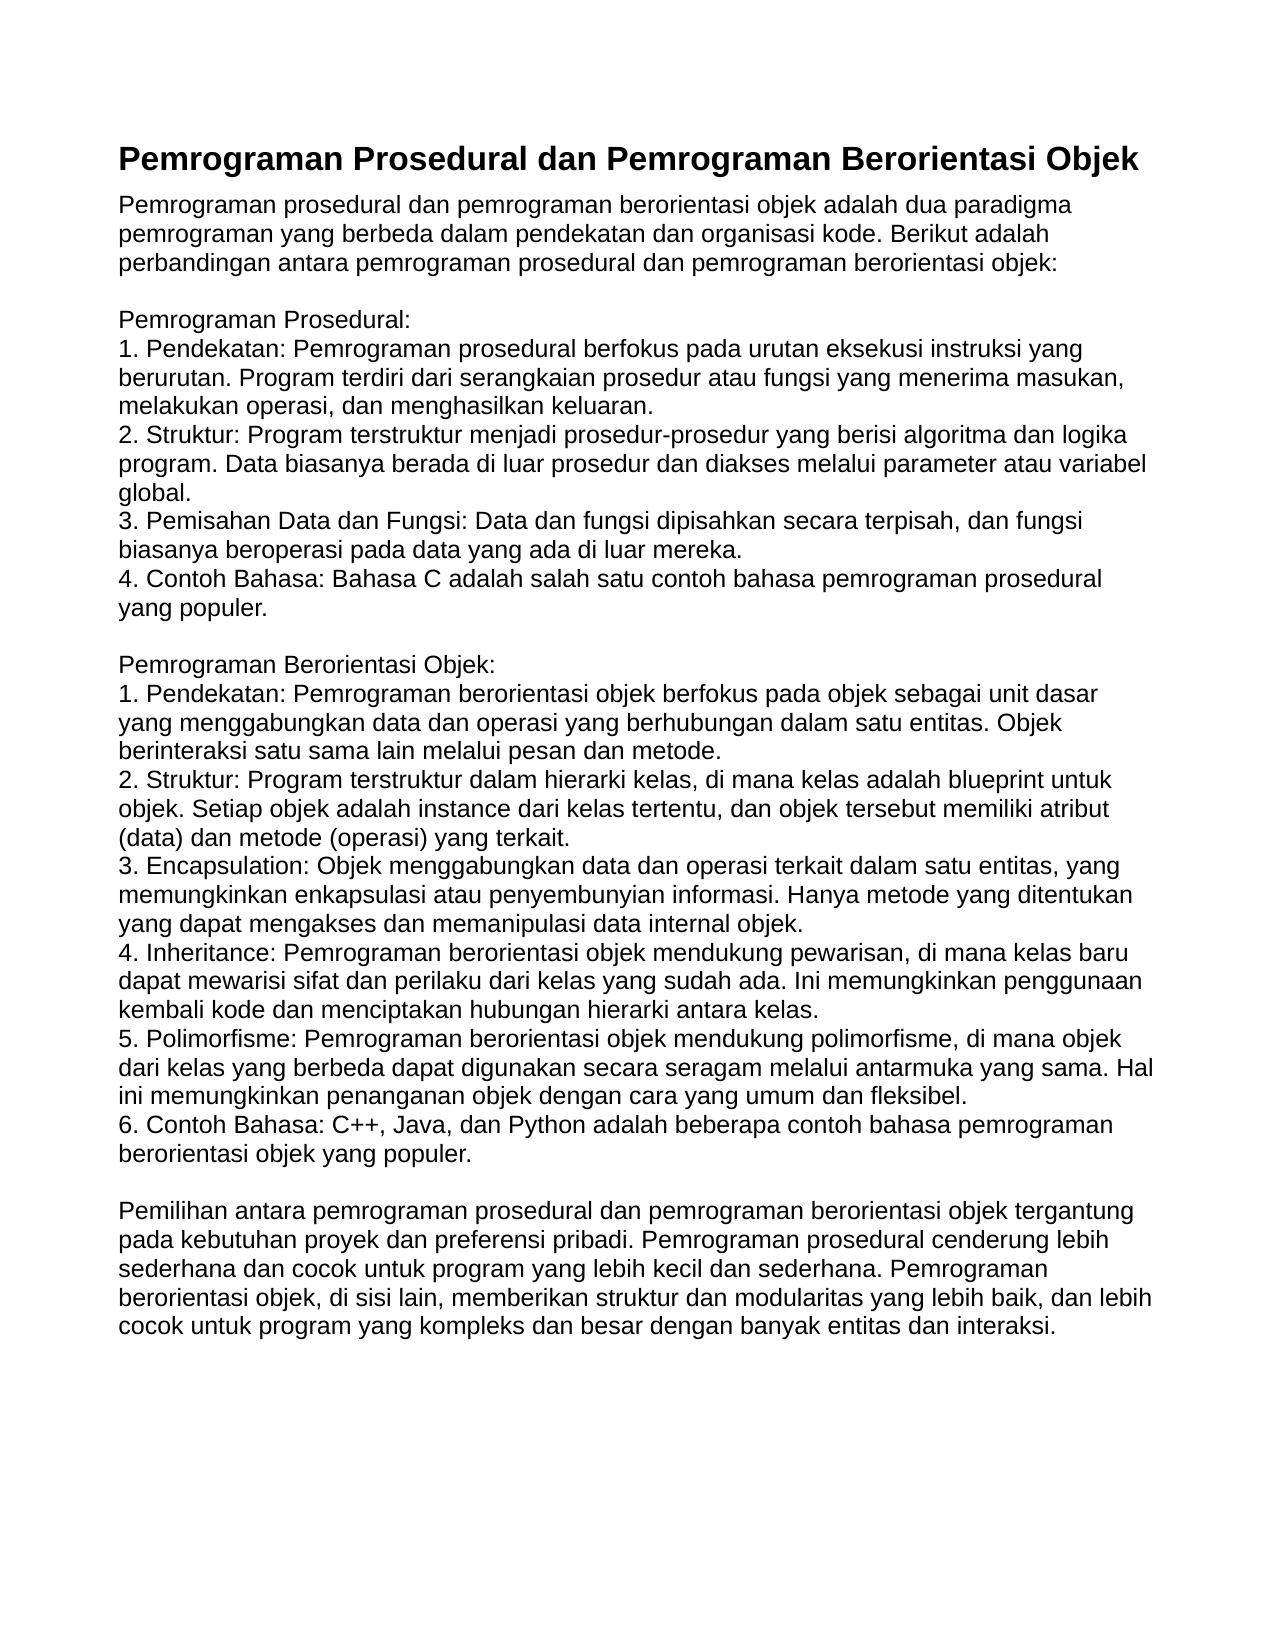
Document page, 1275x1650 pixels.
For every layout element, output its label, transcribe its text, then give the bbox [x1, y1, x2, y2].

text 1. Pendekatan: Pemrograman berorientasi objek berfokus pada objek sebagai unit dasar yang menggabungkan data dan operasi yang berhubungan dalam satu entitas. Objek berinteraksi satu sama lain melalui pesan dan metode. [118, 679, 1157, 765]
subtitle Pemrograman Prosedural dan Pemrograman Berorientasi Objek [118, 139, 1157, 178]
text 2. Struktur: Program terstruktur dalam hierarki kelas, di mana kelas adalah blueprint untuk objek. Setiap objek adalah instance dari kelas tertentu, dan objek tersebut memiliki atribut (data) dan metode (operasi) yang terkait. [118, 765, 1157, 851]
text 6. Contoh Bahasa: C++, Java, dan Python adalah beberapa contoh bahasa pemrograman berorientasi objek yang populer. [118, 1110, 1157, 1168]
text 4. Contoh Bahasa: Bahasa C adalah salah satu contoh bahasa pemrograman prosedural yang populer. [118, 564, 1157, 621]
text Pemrograman Prosedural: [118, 305, 1157, 334]
text 4. Inheritance: Pemrograman berorientasi objek mendukung pewarisan, di mana kelas baru dapat mewarisi sifat dan perilaku dari kelas yang sudah ada. Ini memungkinkan penggunaan kembali kode dan menciptakan hubungan hierarki antara kelas. [118, 938, 1157, 1024]
text Pemrograman prosedural dan pemrograman berorientasi objek adalah dua paradigma pemrograman yang berbeda dalam pendekatan dan organisasi kode. Berikut adalah perbandingan antara pemrograman prosedural dan pemrograman berorientasi objek: [118, 190, 1157, 276]
text 3. Pemisahan Data dan Fungsi: Data dan fungsi dipisahkan secara terpisah, dan fungsi biasanya beroperasi pada data yang ada di luar mereka. [118, 506, 1157, 564]
text 5. Polimorfisme: Pemrograman berorientasi objek mendukung polimorfisme, di mana objek dari kelas yang berbeda dapat digunakan secara seragam melalui antarmuka yang sama. Hal ini memungkinkan penanganan objek dengan cara yang umum dan fleksibel. [118, 1024, 1157, 1110]
text Pemilihan antara pemrograman prosedural dan pemrograman berorientasi objek tergantung pada kebutuhan proyek dan preferensi pribadi. Pemrograman prosedural cenderung lebih sederhana dan cocok untuk program yang lebih kecil dan sederhana. Pemrograman berorientasi objek, di sisi lain, memberikan struktur dan modularitas yang lebih baik, dan lebih cocok untuk program yang kompleks dan besar dengan banyak entitas dan interaksi. [118, 1196, 1157, 1340]
text 1. Pendekatan: Pemrograman prosedural berfokus pada urutan eksekusi instruksi yang berurutan. Program terdiri dari serangkaian prosedur atau fungsi yang menerima masukan, melakukan operasi, dan menghasilkan keluaran. [118, 334, 1157, 420]
text Pemrograman Berorientasi Objek: [118, 650, 1157, 679]
text 2. Struktur: Program terstruktur menjadi prosedur-prosedur yang berisi algoritma dan logika program. Data biasanya berada di luar prosedur dan diakses melalui parameter atau variabel global. [118, 420, 1157, 506]
text 3. Encapsulation: Objek menggabungkan data dan operasi terkait dalam satu entitas, yang memungkinkan enkapsulasi atau penyembunyian informasi. Hanya metode yang ditentukan yang dapat mengakses dan memanipulasi data internal objek. [118, 851, 1157, 938]
